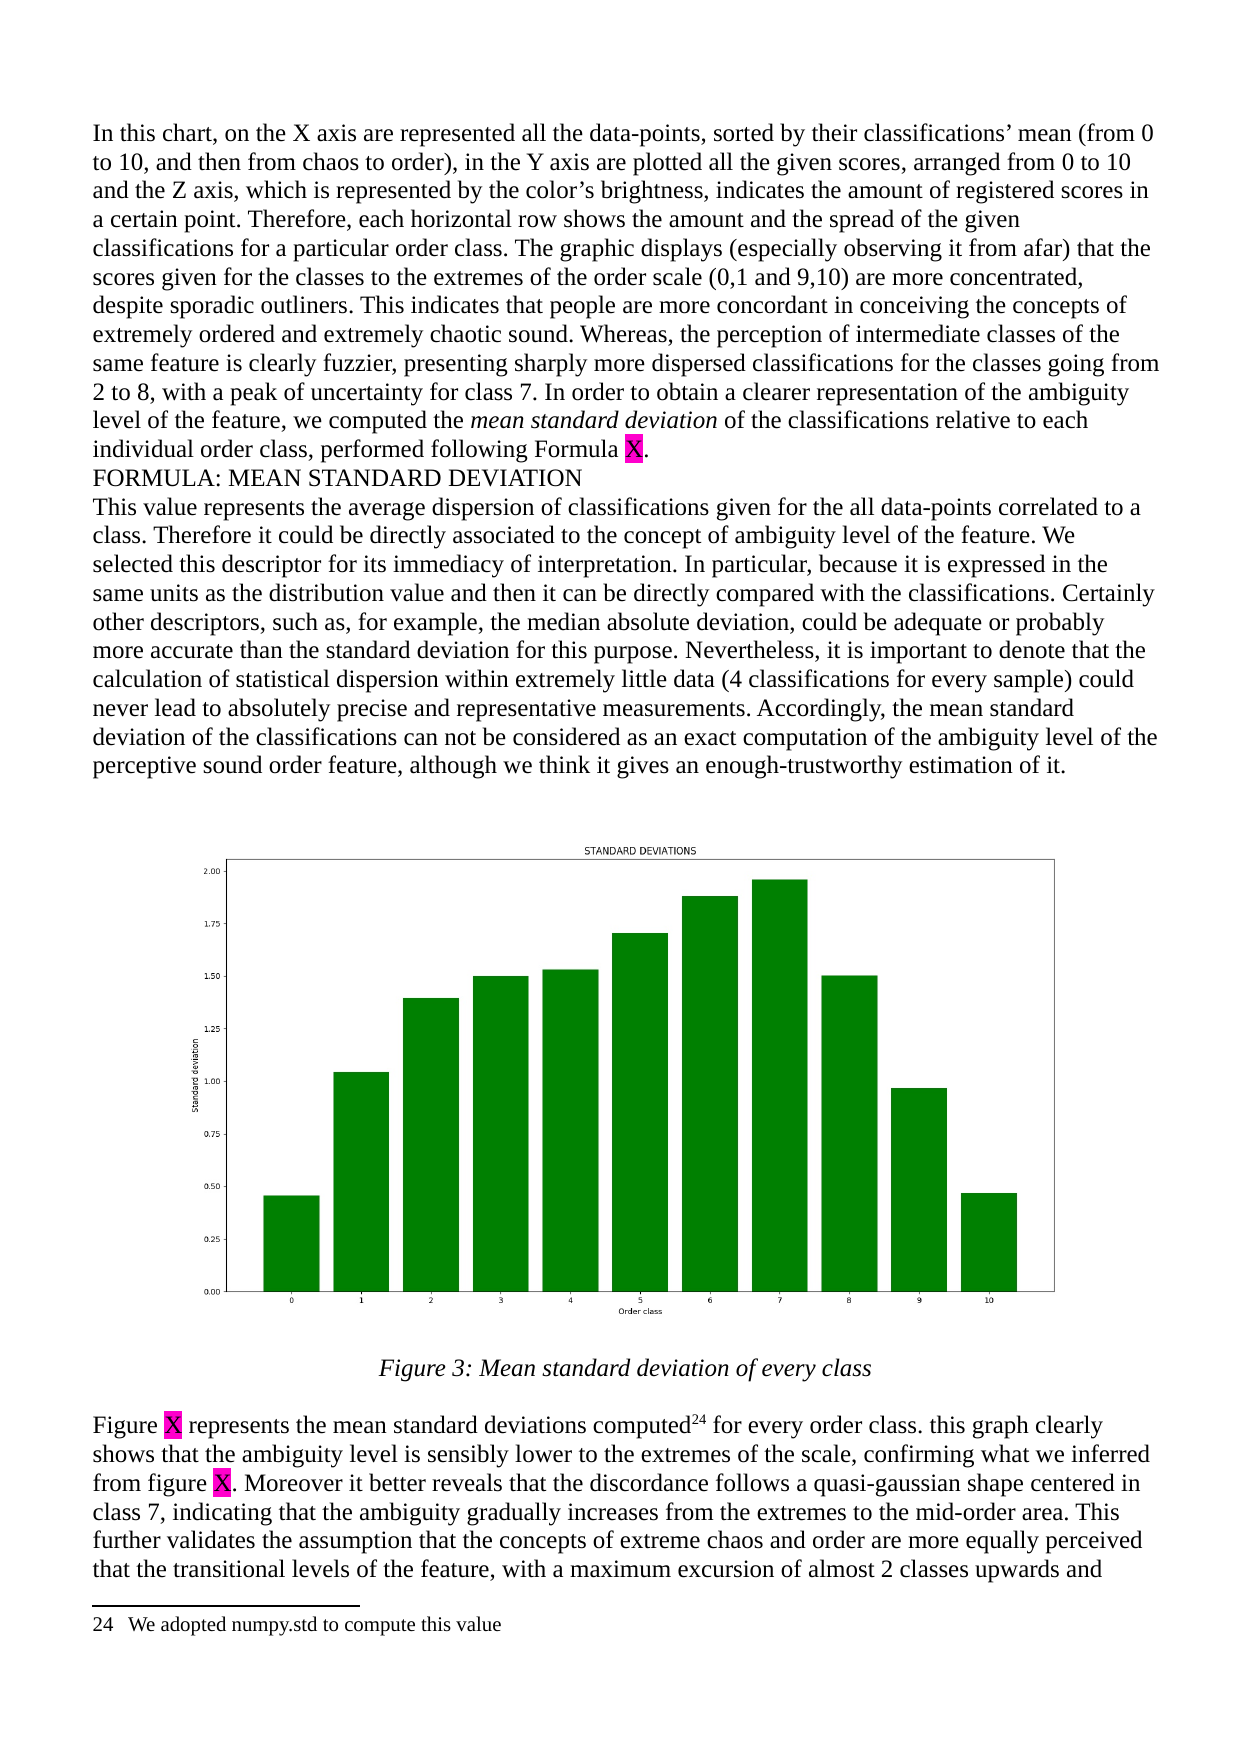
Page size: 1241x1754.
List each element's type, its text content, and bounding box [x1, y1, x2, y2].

text FORMULA: MEAN STANDARD DEVIATION [92, 463, 1160, 492]
picture [92, 791, 1161, 1353]
text Figure 3: Mean standard deviation of every class [92, 1353, 1160, 1382]
text We adopted numpy.std to compute this value [92, 1612, 1160, 1636]
text This value represents the average dispersion of classifications given for the all data-points correlated to a class. Therefore it could be directly associated to the concept of ambiguity level of the feature. We selected this descriptor for its immediacy of interpretation. In particular, because it is expressed in the same units as the distribution value and then it can be directly compared with the classifications. Certainly other descriptors, such as, for example, the median absolute deviation, could be adequate or probably more accurate than the standard deviation for this purpose. Nevertheless, it is important to denote that the calculation of statistical dispersion within extremely little data (4 classifications for every sample) could never lead to absolutely precise and representative measurements. Accordingly, the mean standard deviation of the classifications can not be considered as an exact computation of the ambiguity level of the perceptive sound order feature, although we think it gives an enough-trustworthy estimation of it. [92, 492, 1160, 779]
text In this chart, on the X axis are represented all the data-points, sorted by their classifications’ mean (from 0 to 10, and then from chaos to order), in the Y axis are plotted all the given scores, arranged from 0 to 10 and the Z axis, which is represented by the color’s brightness, indicates the amount of registered scores in a certain point. Therefore, each horizontal row shows the amount and the spread of the given classifications for a particular order class. The graphic displays (especially observing it from afar) that the scores given for the classes to the extremes of the order scale (0,1 and 9,10) are more concentrated, despite sporadic outliners. This indicates that people are more concordant in conceiving the concepts of extremely ordered and extremely chaotic sound. Whereas, the perception of intermediate classes of the same feature is clearly fuzzier, presenting sharply more dispersed classifications for the classes going from 2 to 8, with a peak of uncertainty for class 7. In order to obtain a clearer representation of the ambiguity level of the feature, we computed the mean standard deviation of the classifications relative to each individual order class, performed following Formula X. [92, 118, 1160, 463]
text Figure X represents the mean standard deviations computed for every order class. this graph clearly shows that the ambiguity level is sensibly lower to the extremes of the scale, confirming what we inferred from figure X. Moreover it better reveals that the discordance follows a quasi-gaussian shape centered in class 7, indicating that the ambiguity gradually increases from the extremes to the mid-order area. This further validates the assumption that the concepts of extreme chaos and order are more equally perceived that the transitional levels of the feature, with a maximum excursion of almost 2 classes upwards and [92, 1411, 1160, 1583]
